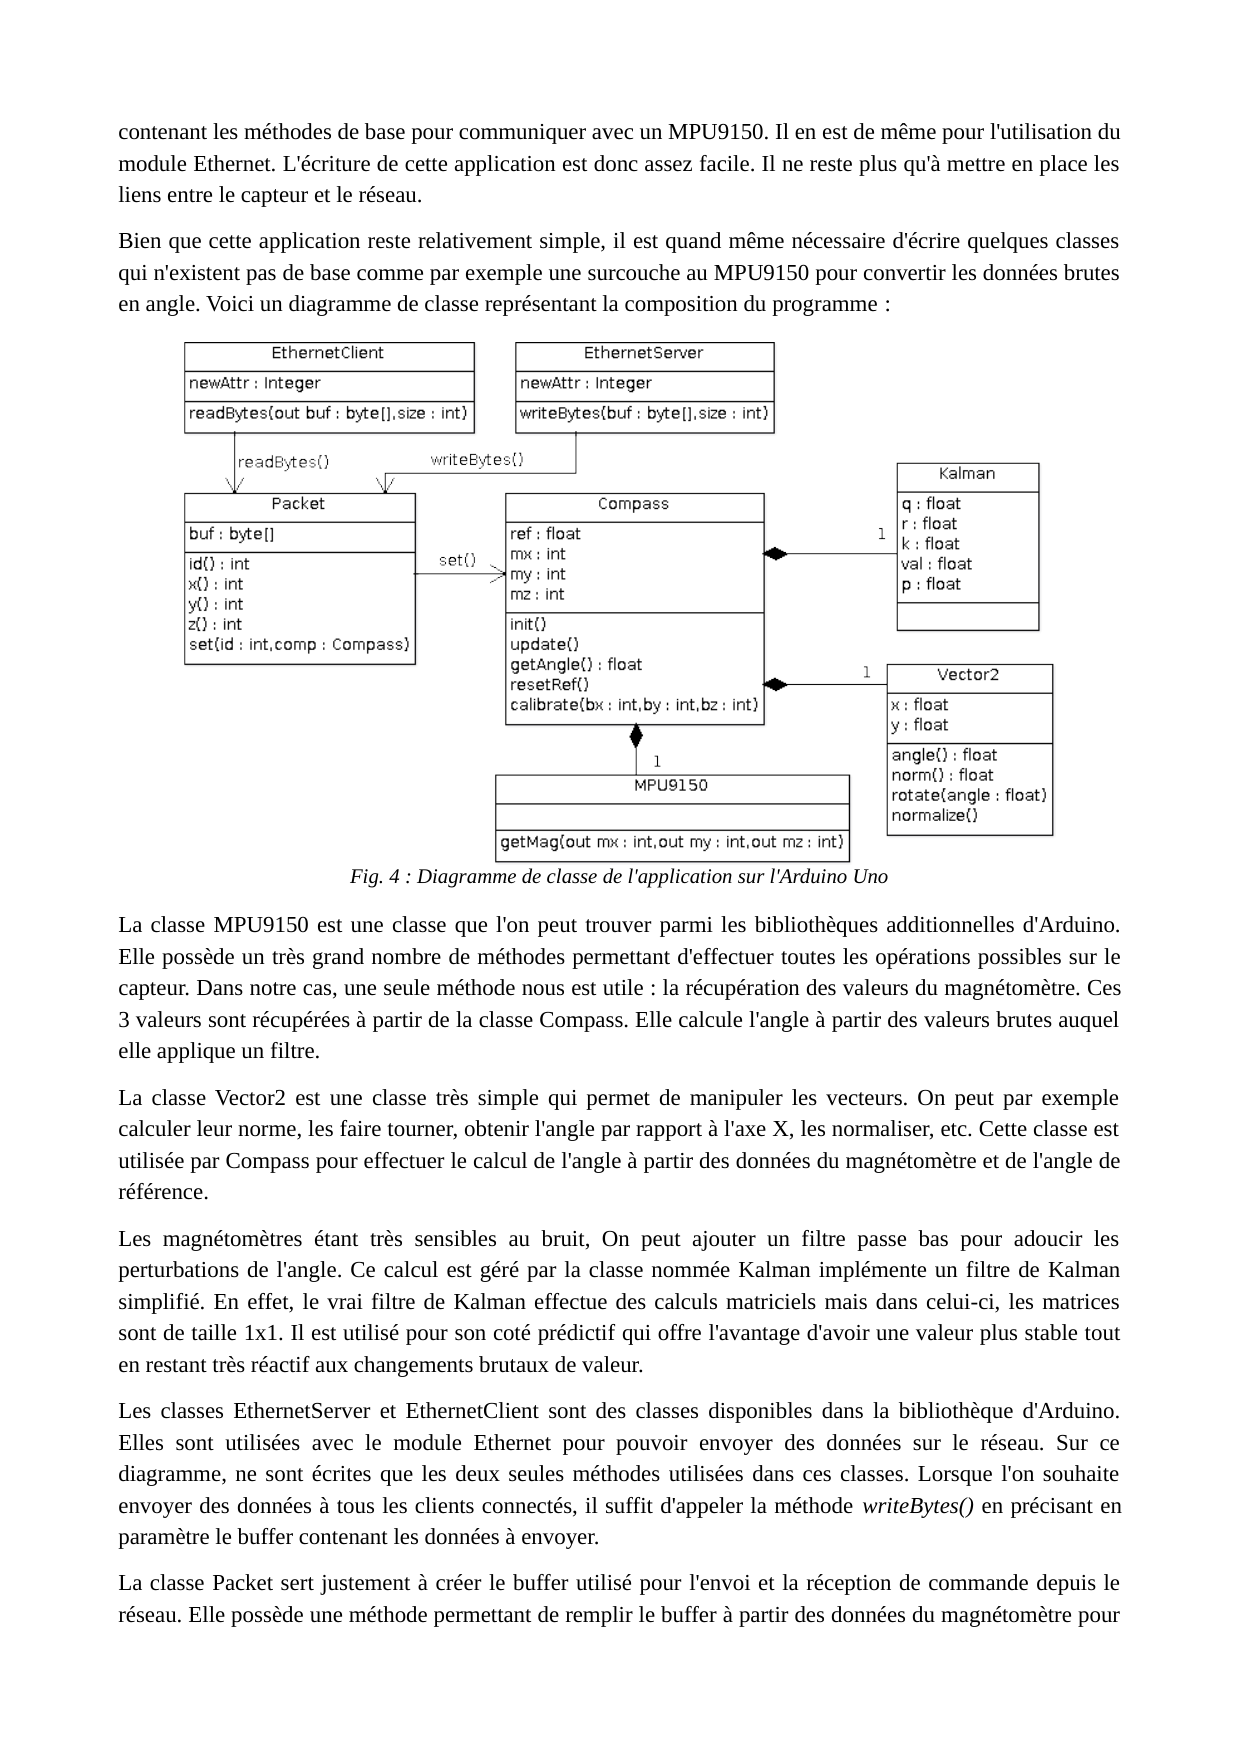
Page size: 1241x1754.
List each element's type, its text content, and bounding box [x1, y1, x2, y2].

picture [184, 342, 1056, 865]
text Les classes EthernetServer et EthernetClient sont des classes disponibles dans la bibliothèque d'Arduino. Elles sont utilisées avec le module Ethernet pour pouvoir envoyer des données sur le réseau. Sur ce diagramme, ne sont écrites que les deux seules méthodes utilisées dans ces classes. Lorsque l'on souhaite envoyer des données à tous les clients connectés, il suffit d'appeler la méthode writeBytes() en précisant en paramètre le buffer contenant les données à envoyer. [118, 1397, 1122, 1549]
text La classe MPU9150 est une classe que l'on peut trouver parmi les bibliothèques additionnelles d'Arduino. Elle possède un très grand nombre de méthodes permettant d'effectuer toutes les opérations possibles sur le capteur. Dans notre cas, une seule méthode nous est utile : la récupération des valeurs du magnétomètre. Ces 3 valeurs sont récupérées à partir de la classe Compass. Elle calcule l'angle à partir des valeurs brutes auquel elle applique un filtre. [118, 337, 1122, 1064]
text La classe Packet sert justement à créer le buffer utilisé pour l'envoi et la réception de commande depuis le réseau. Elle possède une méthode permettant de remplir le buffer à partir des données du magnétomètre pour [118, 1569, 1122, 1627]
text La classe Vector2 est une classe très simple qui permet de manipuler les vecteurs. On peut par exemple calculer leur norme, les faire tourner, obtenir l'angle par rapport à l'axe X, les normaliser, etc. Cette classe est utilisée par Compass pour effectuer le calcul de l'angle à partir des données du magnétomètre et de l'angle de référence. [118, 1084, 1122, 1205]
text Bien que cette application reste relativement simple, il est quand même nécessaire d'écrire quelques classes qui n'existent pas de base comme par exemple une surcouche au MPU9150 pour convertir les données brutes en angle. Voici un diagramme de classe représentant la composition du programme : [118, 227, 1122, 317]
text contenant les méthodes de base pour communiquer avec un MPU9150. Il en est de même pour l'utilisation du module Ethernet. L'écriture de cette application est donc assez facile. Il ne reste plus qu'à mettre en place les liens entre le capteur et le réseau. [118, 118, 1122, 208]
text Les magnétomètres étant très sensibles au bruit, On peut ajouter un filtre passe bas pour adoucir les perturbations de l'angle. Ce calcul est géré par la classe nommée Kalman implémente un filtre de Kalman simplifié. En effet, le vrai filtre de Kalman effectue des calculs matriciels mais dans celui-ci, les matrices sont de taille 1x1. Il est utilisé pour son coté prédictif qui offre l'avantage d'avoir une valeur plus stable tout en restant très réactif aux changements brutaux de valeur. [118, 1224, 1122, 1377]
text Fig. 4 : Diagramme de classe de l'application sur l'Arduino Uno [184, 865, 1056, 888]
